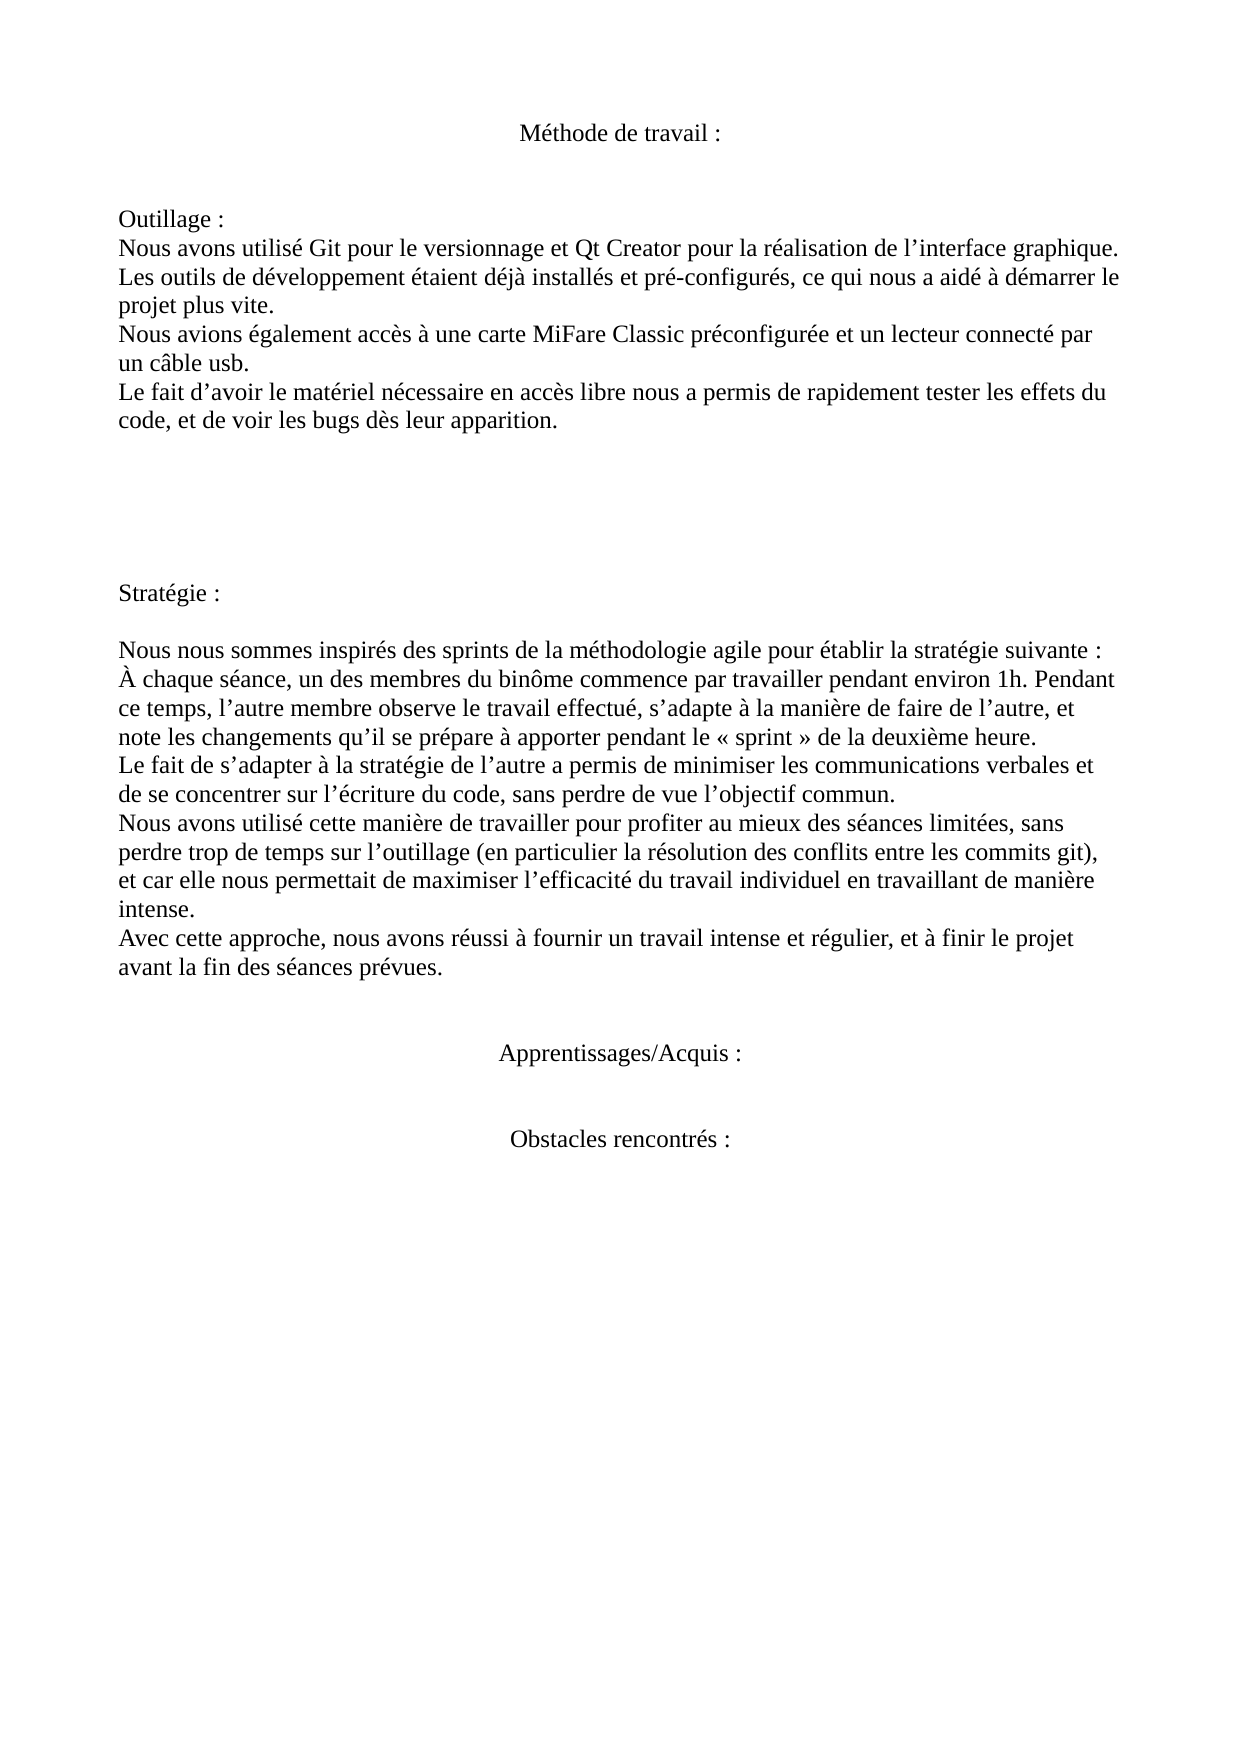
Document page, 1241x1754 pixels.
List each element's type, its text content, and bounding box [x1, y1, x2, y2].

text Le fait d’avoir le matériel nécessaire en accès libre nous a permis de rapidement tester les effets du code, et de voir les bugs dès leur apparition. [118, 377, 1122, 434]
text Avec cette approche, nous avons réussi à fournir un travail intense et régulier, et à finir le projet avant la fin des séances prévues. [118, 923, 1122, 981]
text Outillage : [118, 204, 1122, 233]
text Stratégie : [118, 578, 1122, 607]
text Le fait de s’adapter à la stratégie de l’autre a permis de minimiser les communications verbales et de se concentrer sur l’écriture du code, sans perdre de vue l’objectif commun. [118, 751, 1122, 808]
text Obstacles rencontrés : [118, 1124, 1122, 1153]
text Les outils de développement étaient déjà installés et pré-configurés, ce qui nous a aidé à démarrer le projet plus vite. [118, 262, 1122, 319]
text Méthode de travail : [118, 118, 1122, 147]
text Nous nous sommes inspirés des sprints de la méthodologie agile pour établir la stratégie suivante : [118, 636, 1122, 664]
text À chaque séance, un des membres du binôme commence par travailler pendant environ 1h. Pendant ce temps, l’autre membre observe le travail effectué, s’adapte à la manière de faire de l’autre, et note les changements qu’il se prépare à apporter pendant le « sprint » de la deuxième heure. [118, 664, 1122, 751]
text Nous avons utilisé Git pour le versionnage et Qt Creator pour la réalisation de l’interface graphique. [118, 233, 1122, 262]
text Apprentissages/Acquis : [118, 1038, 1122, 1067]
text Nous avons utilisé cette manière de travailler pour profiter au mieux des séances limitées, sans perdre trop de temps sur l’outillage (en particulier la résolution des conflits entre les commits git), et car elle nous permettait de maximiser l’efficacité du travail individuel en travaillant de manière intense. [118, 808, 1122, 923]
text Nous avions également accès à une carte MiFare Classic préconfigurée et un lecteur connecté par un câble usb. [118, 319, 1122, 377]
